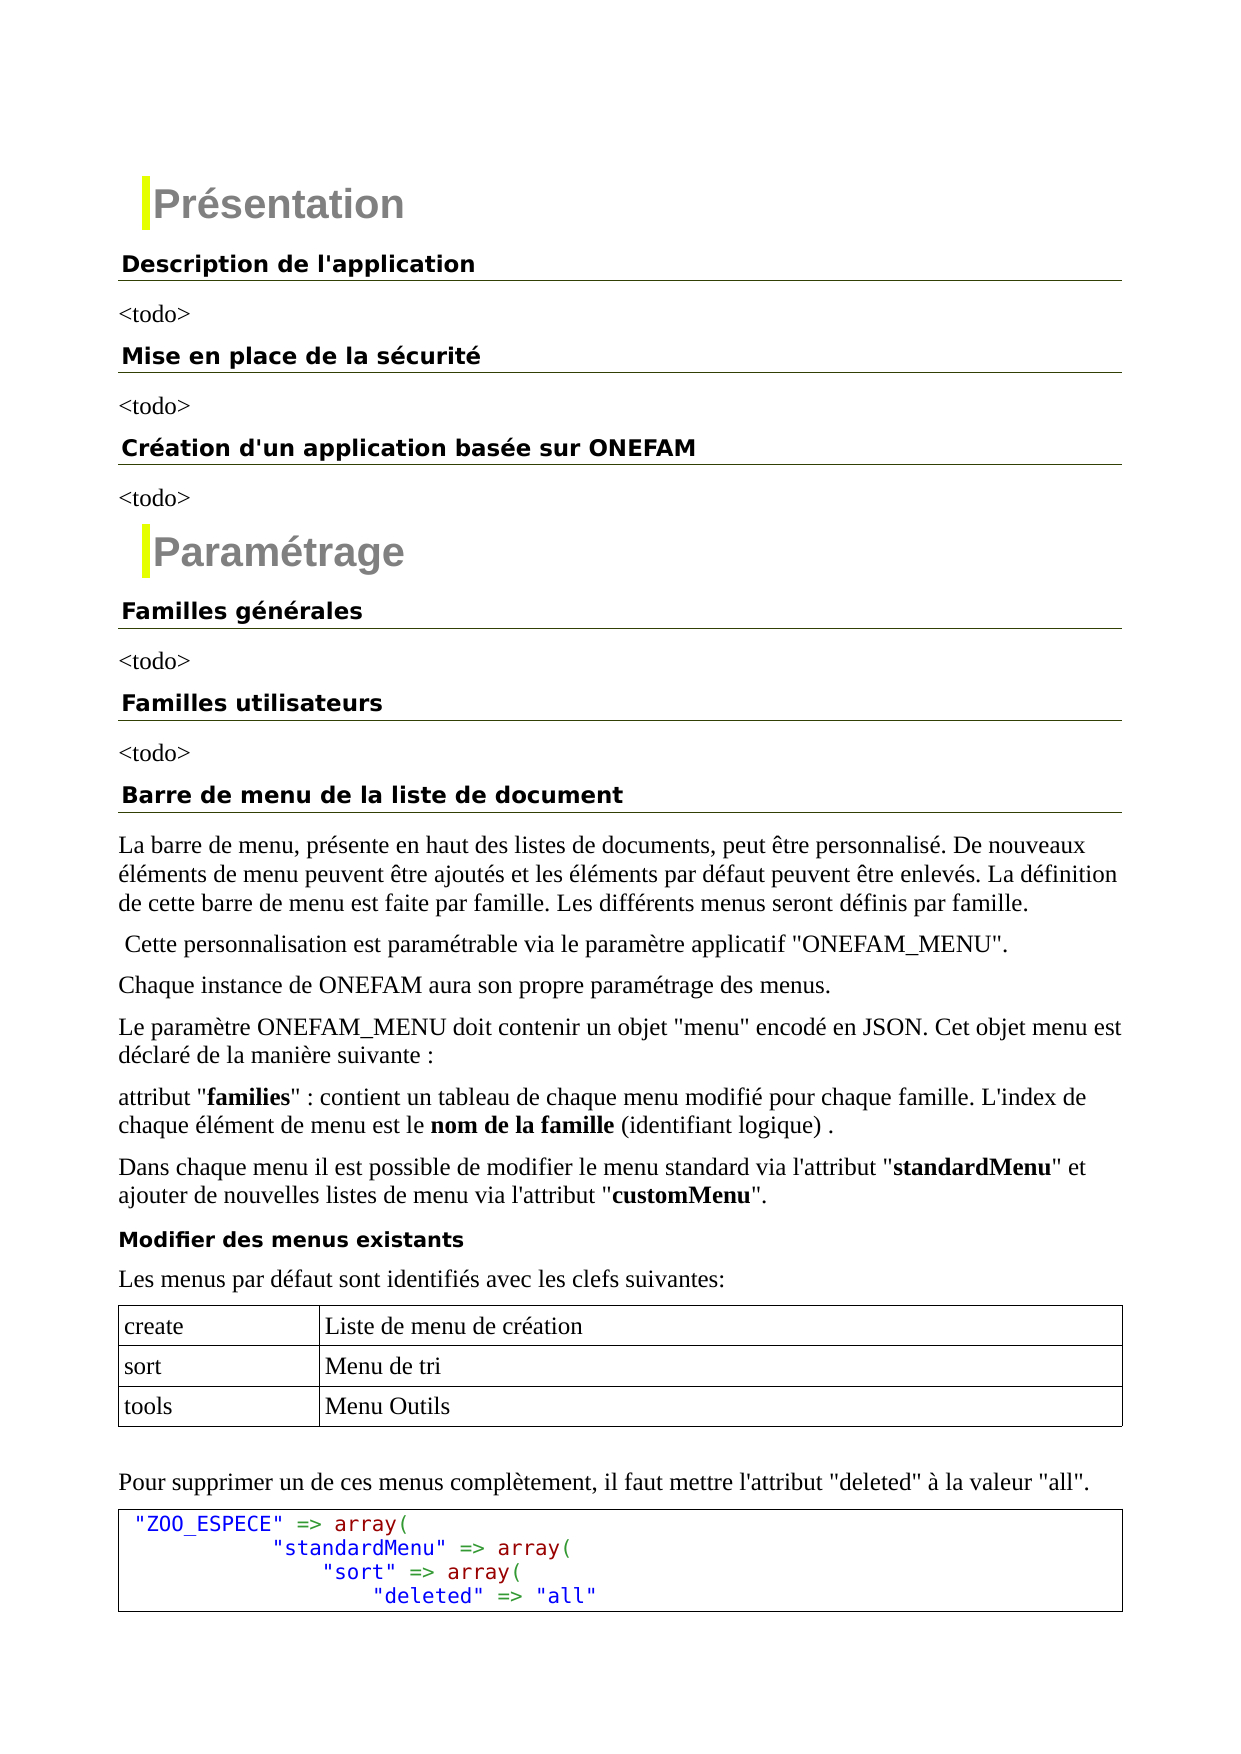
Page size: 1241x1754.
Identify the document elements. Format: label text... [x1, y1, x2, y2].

subtitle Pour supprimer un de ces menus complètement, il faut mettre l'attribut "deleted" à la valeur "all". [118, 1467, 1122, 1496]
table_cell tools [119, 1387, 319, 1426]
subtitle Chaque instance de ONEFAM aura son propre paramétrage des menus. [118, 971, 1122, 999]
subtitle Cette personnalisation est paramétrable via le paramètre applicatif "ONEFAM_MENU". [118, 929, 1122, 958]
table_cell Menu Outils [320, 1387, 1122, 1426]
subtitle Les menus par défaut sont identifiés avec les clefs suivantes: [118, 1264, 1122, 1292]
subtitle <todo> [118, 738, 1122, 767]
subtitle attribut "families" : contient un tableau de chaque menu modifié pour chaque famille. L'index de chaque élément de menu est le nom de la famille (identifiant logique) . [118, 1082, 1122, 1139]
subtitle <todo> [118, 646, 1122, 675]
table_header create [119, 1306, 319, 1345]
subtitle "deleted" => "all" [119, 1581, 1122, 1611]
subtitle Le paramètre ONEFAM_MENU doit contenir un objet "menu" encodé en JSON. Cet objet menu est déclaré de la manière suivante : [118, 1012, 1122, 1069]
subtitle <todo> [118, 391, 1122, 419]
table_cell sort [119, 1346, 319, 1386]
subtitle Création d'un application basée sur ONEFAM [118, 432, 1122, 464]
subtitle <todo> [118, 299, 1122, 327]
subtitle Barre de menu de la liste de document [118, 780, 1122, 812]
subtitle Modifier des menus existants [118, 1228, 1122, 1252]
subtitle La barre de menu, présente en haut des listes de documents, peut être personnalisé. De nouveaux éléments de menu peuvent être ajoutés et les éléments par défaut peuvent être enlevés. La définition de cette barre de menu est faite par famille. Les différents menus seront définis par famille. [118, 831, 1122, 917]
subtitle Dans chaque menu il est possible de modifier le menu standard via l'attribut "standardMenu" et ajouter de nouvelles listes de menu via l'attribut "customMenu". [118, 1152, 1122, 1209]
subtitle <todo> [118, 483, 1122, 512]
subtitle Familles utilisateurs [118, 688, 1122, 720]
table_cell Menu de tri [320, 1346, 1122, 1386]
subtitle Présentation [150, 176, 1104, 230]
table_header Liste de menu de création [320, 1306, 1122, 1345]
subtitle Description de l'application [118, 248, 1122, 280]
subtitle Paramétrage [150, 524, 1104, 578]
subtitle "sort" => array( [119, 1557, 1122, 1581]
subtitle Familles générales [118, 596, 1122, 628]
subtitle "ZOO_ESPECE" => array( [119, 1510, 1122, 1533]
subtitle "standardMenu" => array( [119, 1533, 1122, 1557]
subtitle Mise en place de la sécurité [118, 340, 1122, 372]
